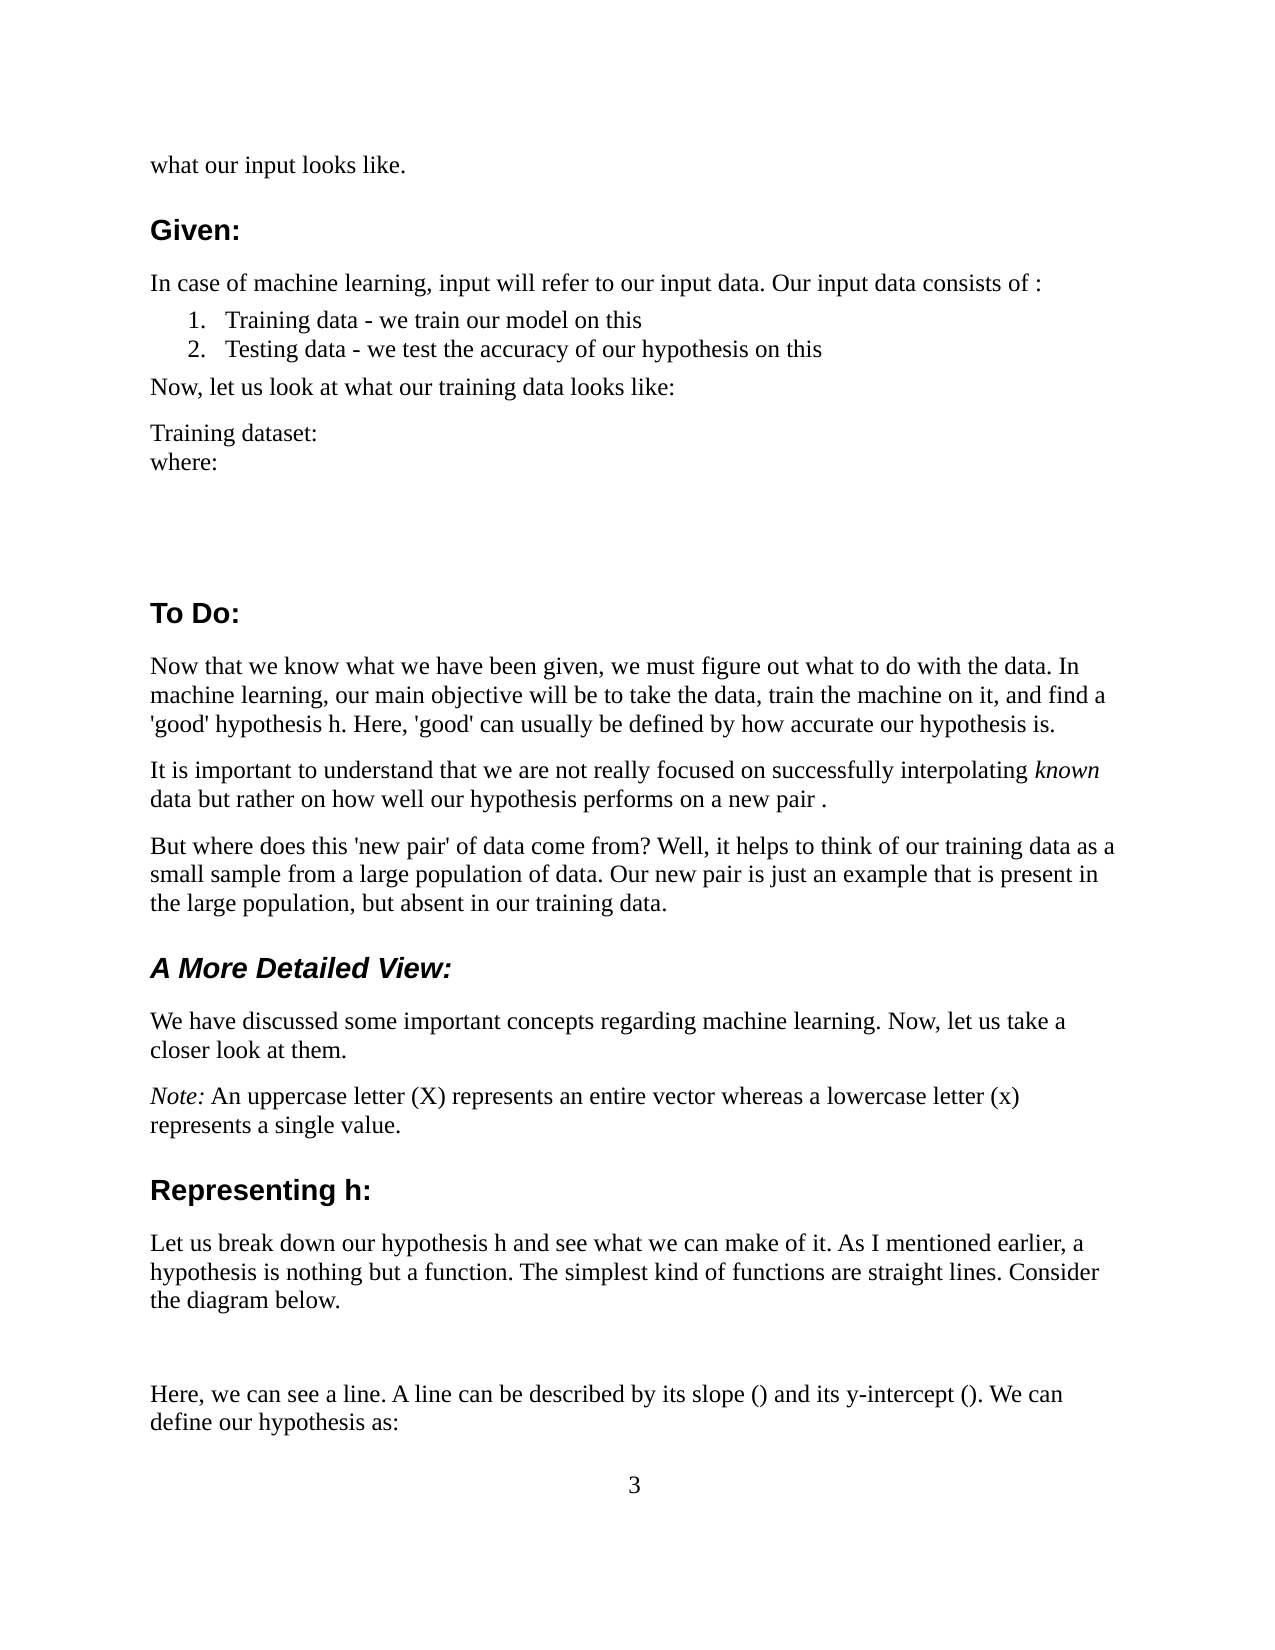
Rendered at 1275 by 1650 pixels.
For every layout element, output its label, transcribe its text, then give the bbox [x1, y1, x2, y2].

subtitle Given: [150, 213, 1125, 246]
text Here, we can see a line. A line can be described by its slope () and its y-intercept (). We can define our hypothesis as: [150, 1379, 1125, 1436]
text Training dataset: where: [150, 418, 1125, 562]
list Testing data - we test the accuracy of our hypothesis on this [187, 334, 1125, 363]
text It is important to understand that we are not really focused on successfully interpolating known data but rather on how well our hypothesis performs on a new pair . [150, 755, 1125, 813]
text Let us break down our hypothesis h and see what we can make of it. As I mentioned earlier, a hypothesis is nothing but a function. The simplest kind of functions are straight lines. Consider the diagram below. [150, 1228, 1125, 1314]
subtitle A More Detailed View: [150, 951, 1125, 984]
list Training data - we train our model on this [187, 305, 1125, 334]
text Now that we know what we have been given, we must figure out what to do with the data. In machine learning, our main objective will be to take the data, train the machine on it, and find a 'good' hypothesis h. Here, 'good' can usually be defined by how accurate our hypothesis is. [150, 651, 1125, 737]
text We have discussed some important concepts regarding machine learning. Now, let us take a closer look at them. [150, 1006, 1125, 1063]
text In case of machine learning, input will refer to our input data. Our input data consists of : [150, 268, 1125, 296]
text Note: An uppercase letter (X) represents an entire vector whereas a lowercase letter (x) represents a single value. [150, 1081, 1125, 1139]
text Now, let us look at what our training data looks like: [150, 372, 1125, 401]
text But where does this 'new pair' of data come from? Well, it helps to think of our training data as a small sample from a large population of data. Our new pair is just an example that is present in the large population, but absent in our training data. [150, 831, 1125, 917]
subtitle Representing h: [150, 1173, 1125, 1206]
text what our input looks like. [150, 150, 1125, 179]
subtitle To Do: [150, 596, 1125, 630]
